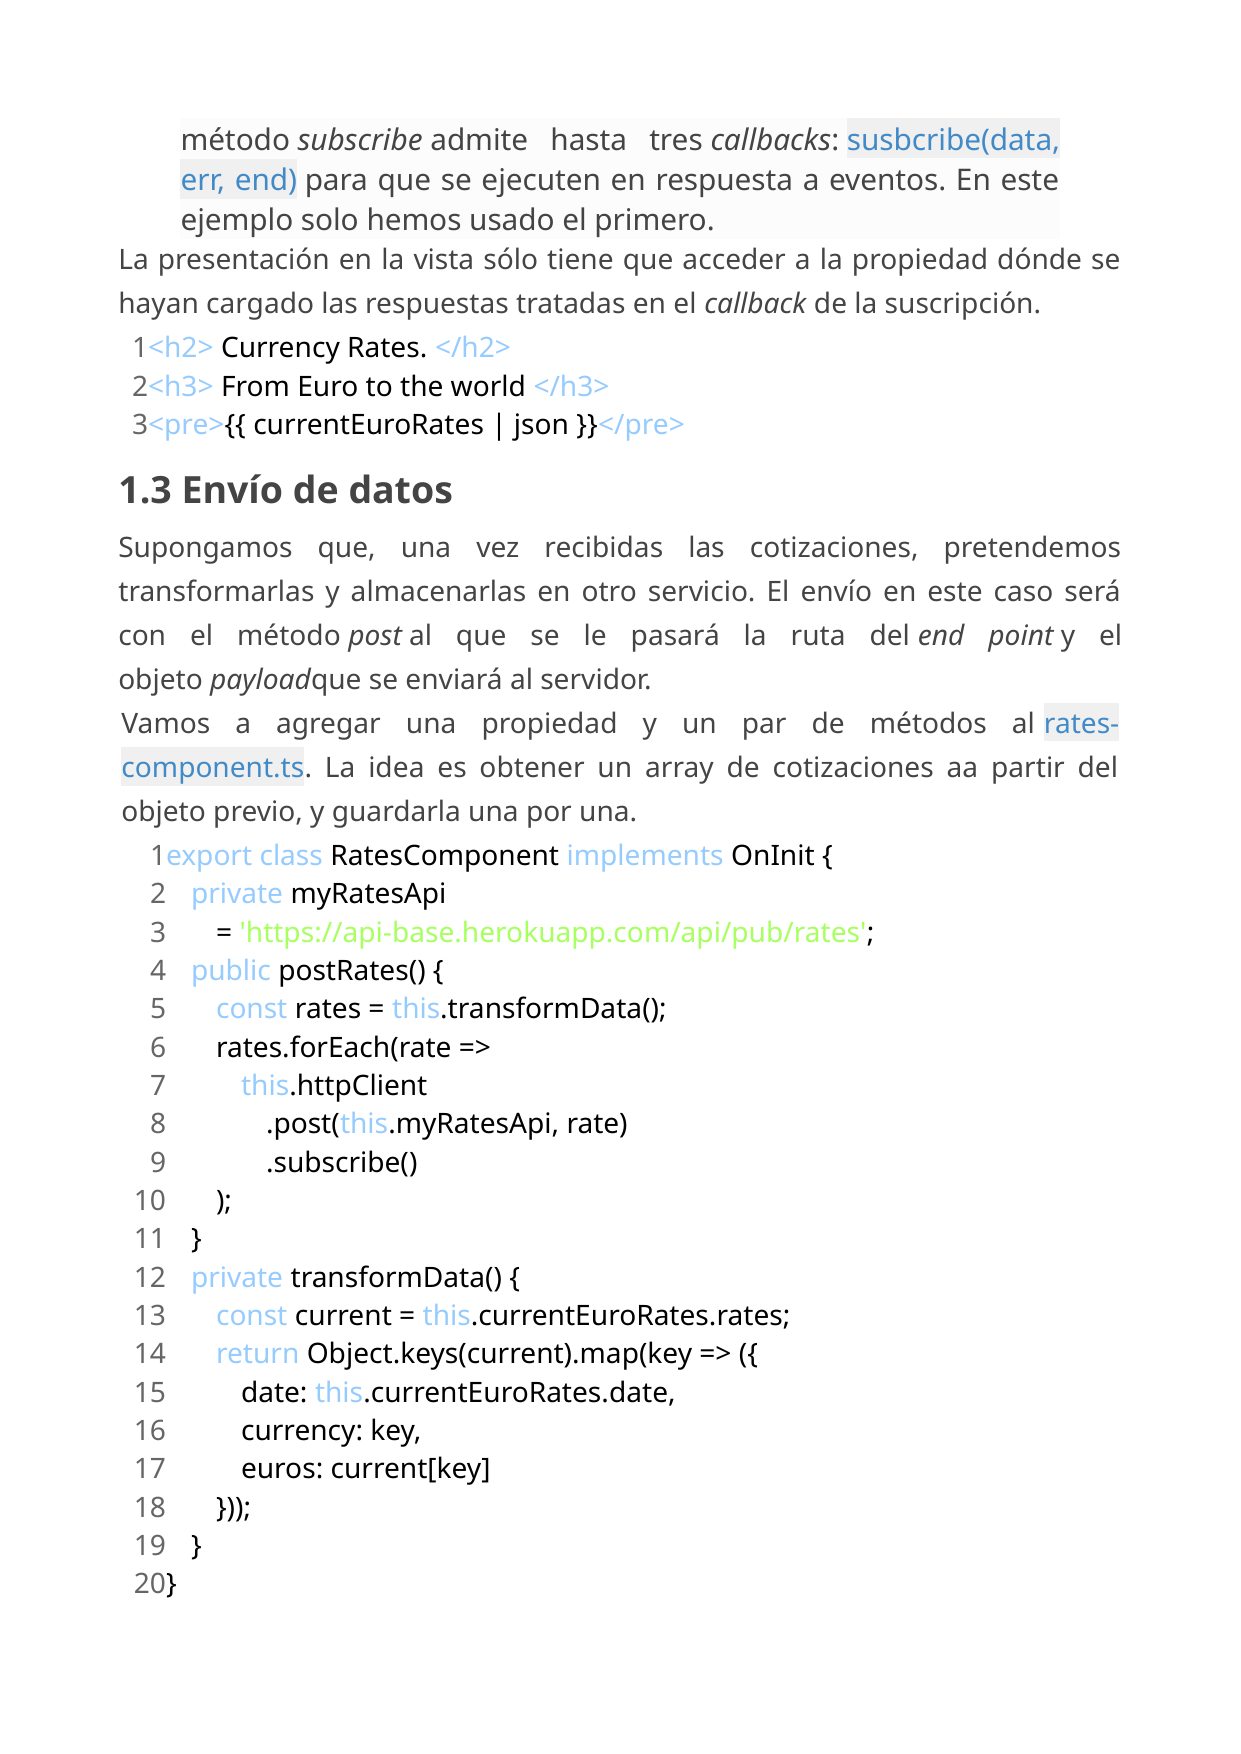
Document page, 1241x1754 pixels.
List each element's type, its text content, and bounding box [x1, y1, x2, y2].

text Supongamos que, una vez recibidas las cotizaciones, pretendemos transformarlas y almacenarlas en otro servicio. El envío en este caso será con el método post al que se le pasará la ruta del end point y el objeto payloadque se enviará al servidor. [118, 527, 1122, 697]
table_header 1 2 3 4 5 6 7 8 9 10 11 12 13 14 15 16 17 18 19 20 [118, 835, 166, 1602]
text Vamos a agregar una propiedad y un par de métodos al rates-component.ts. La idea es obtener un array de cotizaciones aa partir del objeto previo, y guardarla una por una. [121, 703, 1119, 829]
subtitle 1.3 Envío de datos [118, 463, 1122, 514]
text método subscribe admite hasta tres callbacks: susbcribe(data, err, end) para que se ejecuten en respuesta a eventos. En este ejemplo solo hemos usado el primero. [180, 118, 1060, 239]
table_header export class RatesComponent implements OnInit { private myRatesApi = 'https://api-base.herokuapp.com/api/pub/rates'; public postRates() { const rates = this.transformData(); rates.forEach(rate => this.httpClient .post(this.myRatesApi, rate) .subscribe() ); } private transformData() { const current = this.currentEuroRates.rates; return Object.keys(current).map(key => ({ date: this.currentEuroRates.date, currency: key, euros: current[key] })); } } [166, 835, 932, 1602]
table_header 1 2 3 [118, 328, 148, 442]
table_header <h2> Currency Rates. </h2> <h3> From Euro to the world </h3> <pre>{{ currentEuroRates | json }}</pre> [148, 328, 777, 442]
text La presentación en la vista sólo tiene que acceder a la propiedad dónde se hayan cargado las respuestas tratadas en el callback de la suscripción. [118, 239, 1122, 322]
